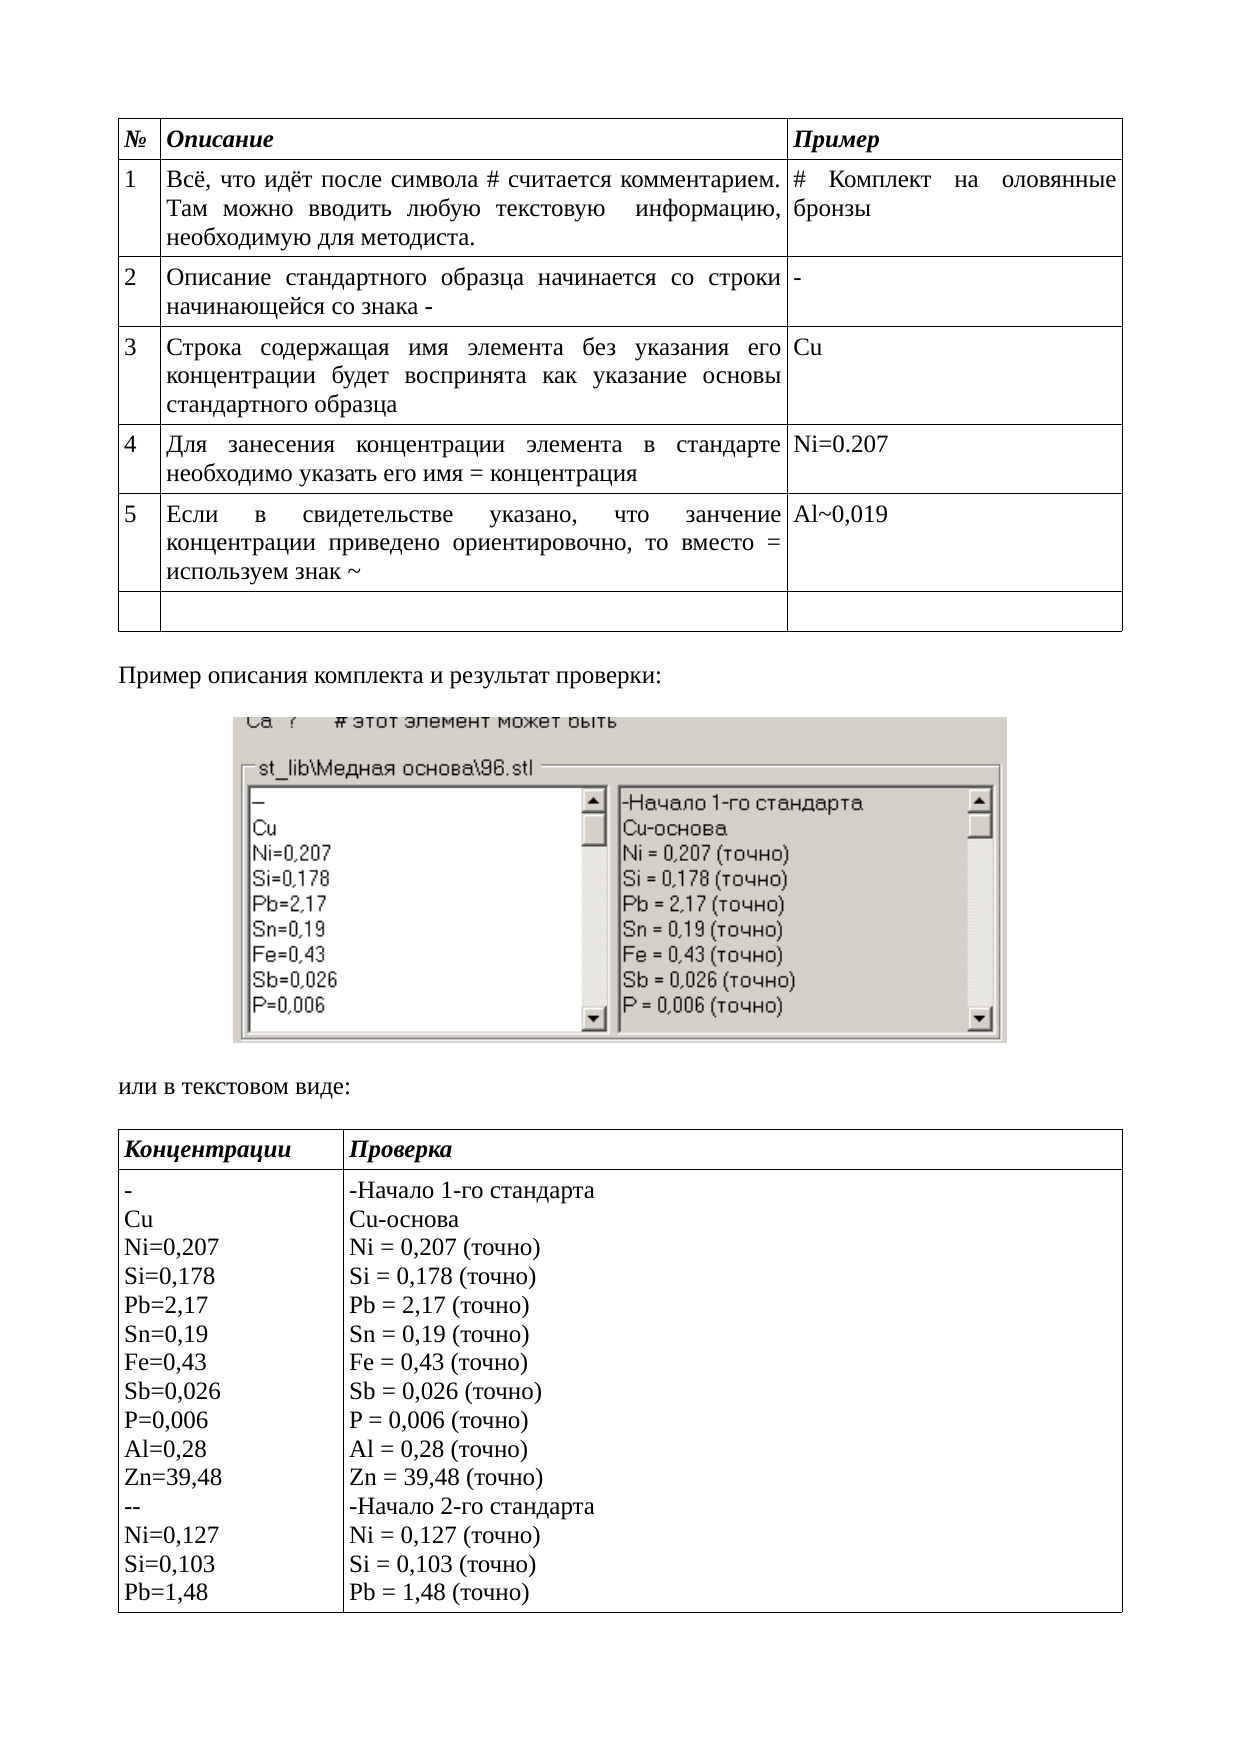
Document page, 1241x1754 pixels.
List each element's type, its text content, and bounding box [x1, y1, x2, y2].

text или в текстовом виде: [118, 1071, 1122, 1100]
table_cell Всё, что идёт после символа # считается комментарием. Там можно вводить любую текстовую информацию, необходимую для методиста. [161, 160, 787, 256]
table_cell - [788, 257, 1122, 326]
table_cell Для занесения концентрации элемента в стандарте необходимо указать его имя = концентрация [161, 425, 787, 493]
table_cell 5 [119, 494, 160, 591]
table_header Пример [788, 119, 1122, 158]
table_cell [161, 592, 787, 631]
table_cell Описание стандартного образца начинается со строки начинающейся со знака - [161, 257, 787, 326]
table_cell 1 [119, 160, 160, 256]
table_cell Al~0,019 [788, 494, 1122, 591]
table_cell [788, 592, 1122, 631]
table_header № [119, 119, 160, 158]
table_cell 4 [119, 425, 160, 493]
table_cell 3 [119, 327, 160, 423]
table_cell -Начало 1-го стандарта Cu-основа Ni = 0,207 (точно) Si = 0,178 (точно) Pb = 2,17 (точно) Sn = 0,19 (точно) Fe = 0,43 (точно) Sb = 0,026 (точно) P = 0,006 (точно) Al = 0,28 (точно) Zn = 39,48 (точно) -Начало 2-го стандарта Ni = 0,127 (точно) Si = 0,103 (точно) Pb = 1,48 (точно) [344, 1170, 1122, 1612]
table_cell Если в свидетельстве указано, что занчение концентрации приведено ориентировочно, то вместо = используем знак ~ [161, 494, 787, 591]
table_header Описание [161, 119, 787, 158]
table_cell Строка содержащая имя элемента без указания его концентрации будет воспринята как указание основы стандартного образца [161, 327, 787, 423]
table_header Проверка [344, 1130, 1122, 1169]
table_cell - Cu Ni=0,207 Si=0,178 Pb=2,17 Sn=0,19 Fe=0,43 Sb=0,026 P=0,006 Al=0,28 Zn=39,48 -- Ni=0,127 Si=0,103 Pb=1,48 [119, 1170, 343, 1612]
table_cell [119, 592, 160, 631]
table_cell 2 [119, 257, 160, 326]
text Пример описания комплекта и результат проверки: [118, 660, 1122, 689]
table_header Концентрации [119, 1130, 343, 1169]
table_cell # Комплект на оловянные бронзы [788, 160, 1122, 256]
table_cell Cu [788, 327, 1122, 423]
table_cell Ni=0.207 [788, 425, 1122, 493]
